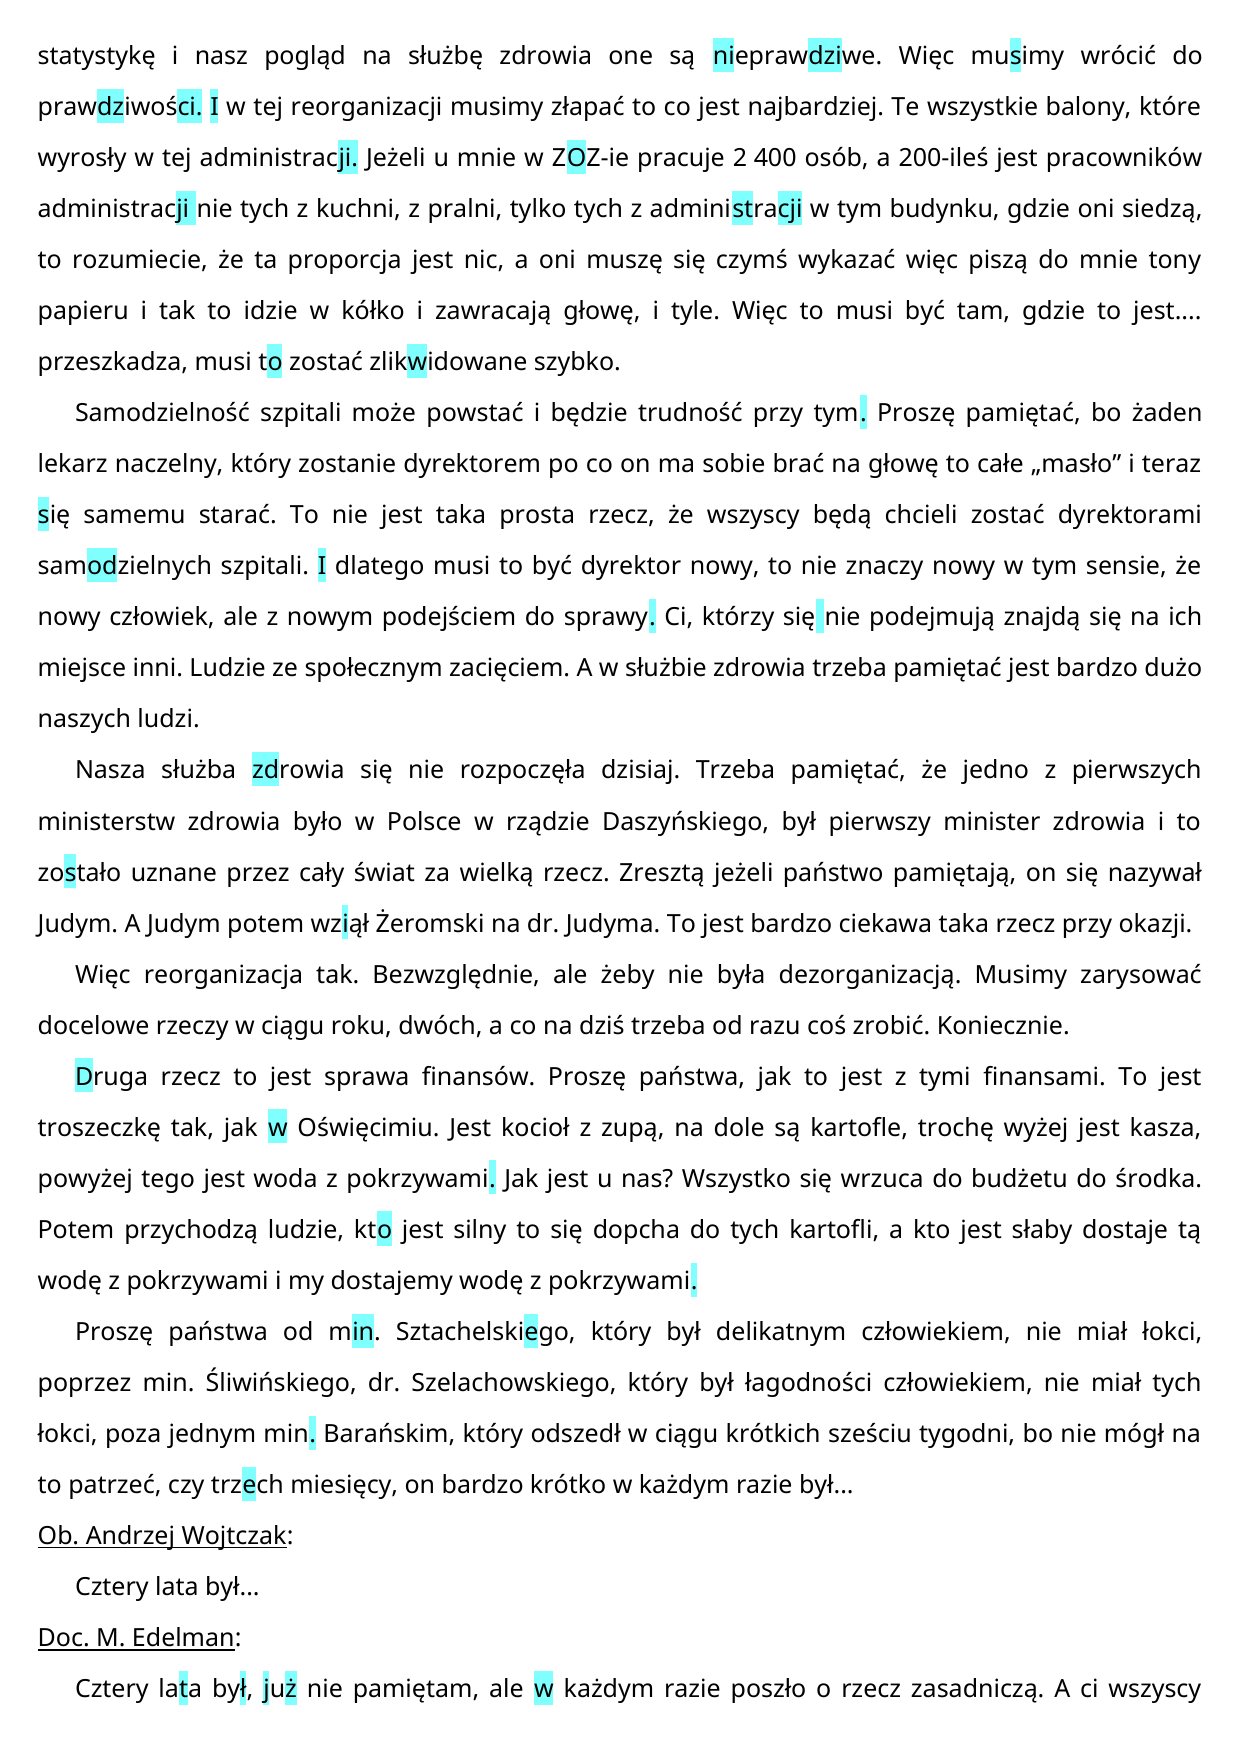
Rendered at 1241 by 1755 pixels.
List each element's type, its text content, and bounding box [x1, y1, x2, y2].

text Nasza służba zdrowia się nie rozpoczęła dzisiaj. Trzeba pamiętać, że jedno z pierwszych ministerstw zdrowia było w Polsce w rządzie Daszyńskiego, był pierwszy minister zdrowia i to zostało uznane przez cały świat za wielką rzecz. Zresztą jeżeli państwo pamiętają, on się nazywał Judym. A Judym potem wziął Żeromski na dr. Judyma. To jest bardzo ciekawa taka rzecz przy okazji. [37, 752, 1203, 939]
text Druga rzecz to jest sprawa finansów. Proszę państwa, jak to jest z tymi finansami. To jest troszeczkę tak, jak w Oświęcimiu. Jest kocioł z zupą, na dole są kartofle, trochę wyżej jest kasza, powyżej tego jest woda z pokrzywami. Jak jest u nas? Wszystko się wrzuca do budżetu do środka. Potem przychodzą ludzie, kto jest silny to się dopcha do tych kartofli, a kto jest słaby dostaje tą wodę z pokrzywami i my dostajemy wodę z pokrzywami. [37, 1058, 1203, 1297]
text Doc. M. Edelman: [37, 1620, 1203, 1654]
text Więc reorganizacja tak. Bezwzględnie, ale żeby nie była dezorganizacją. Musimy zarysować docelowe rzeczy w ciągu roku, dwóch, a co na dziś trzeba od razu coś zrobić. Koniecznie. [37, 956, 1203, 1041]
text statystykę i nasz pogląd na służbę zdrowia one są nieprawdziwe. Więc musimy wrócić do prawdziwości. I w tej reorganizacji musimy złapać to co jest najbardziej. Te wszystkie balony, które wyrosły w tej administracji. Jeżeli u mnie w ZOZ-ie pracuje 2 400 osób, a 200-ileś jest pracowników administracji nie tych z kuchni, z pralni, tylko tych z administracji w tym budynku, gdzie oni siedzą, to rozumiecie, że ta proporcja jest nic, a oni muszę się czymś wykazać więc piszą do mnie tony papieru i tak to idzie w kółko i zawracają głowę, i tyle. Więc to musi być tam, gdzie to jest.... przeszkadza, musi to zostać zlikwidowane szybko. [37, 37, 1203, 378]
text Cztery lata był, już nie pamiętam, ale w każdym razie poszło o rzecz zasadniczą. A ci wszyscy [37, 1671, 1203, 1705]
text Cztery lata był... [37, 1569, 1203, 1603]
text Ob. Andrzej Wojtczak: [37, 1518, 1203, 1552]
text Proszę państwa od min. Sztachelskiego, który był delikatnym człowiekiem, nie miał łokci, poprzez min. Śliwińskiego, dr. Szelachowskiego, który był łagodności człowiekiem, nie miał tych łokci, poza jednym min. Barańskim, który odszedł w ciągu krótkich sześciu tygodni, bo nie mógł na to patrzeć, czy trzech miesięcy, on bardzo krótko w każdym razie był... [37, 1313, 1203, 1501]
text Samodzielność szpitali może powstać i będzie trudność przy tym. Proszę pamiętać, bo żaden lekarz naczelny, który zostanie dyrektorem po co on ma sobie brać na głowę to całe „masło” i teraz się samemu starać. To nie jest taka prosta rzecz, że wszyscy będą chcieli zostać dyrektorami samodzielnych szpitali. I dlatego musi to być dyrektor nowy, to nie znaczy nowy w tym sensie, że nowy człowiek, ale z nowym podejściem do sprawy. Ci, którzy się nie podejmują znajdą się na ich miejsce inni. Ludzie ze społecznym zacięciem. A w służbie zdrowia trzeba pamiętać jest bardzo dużo naszych ludzi. [37, 395, 1203, 735]
